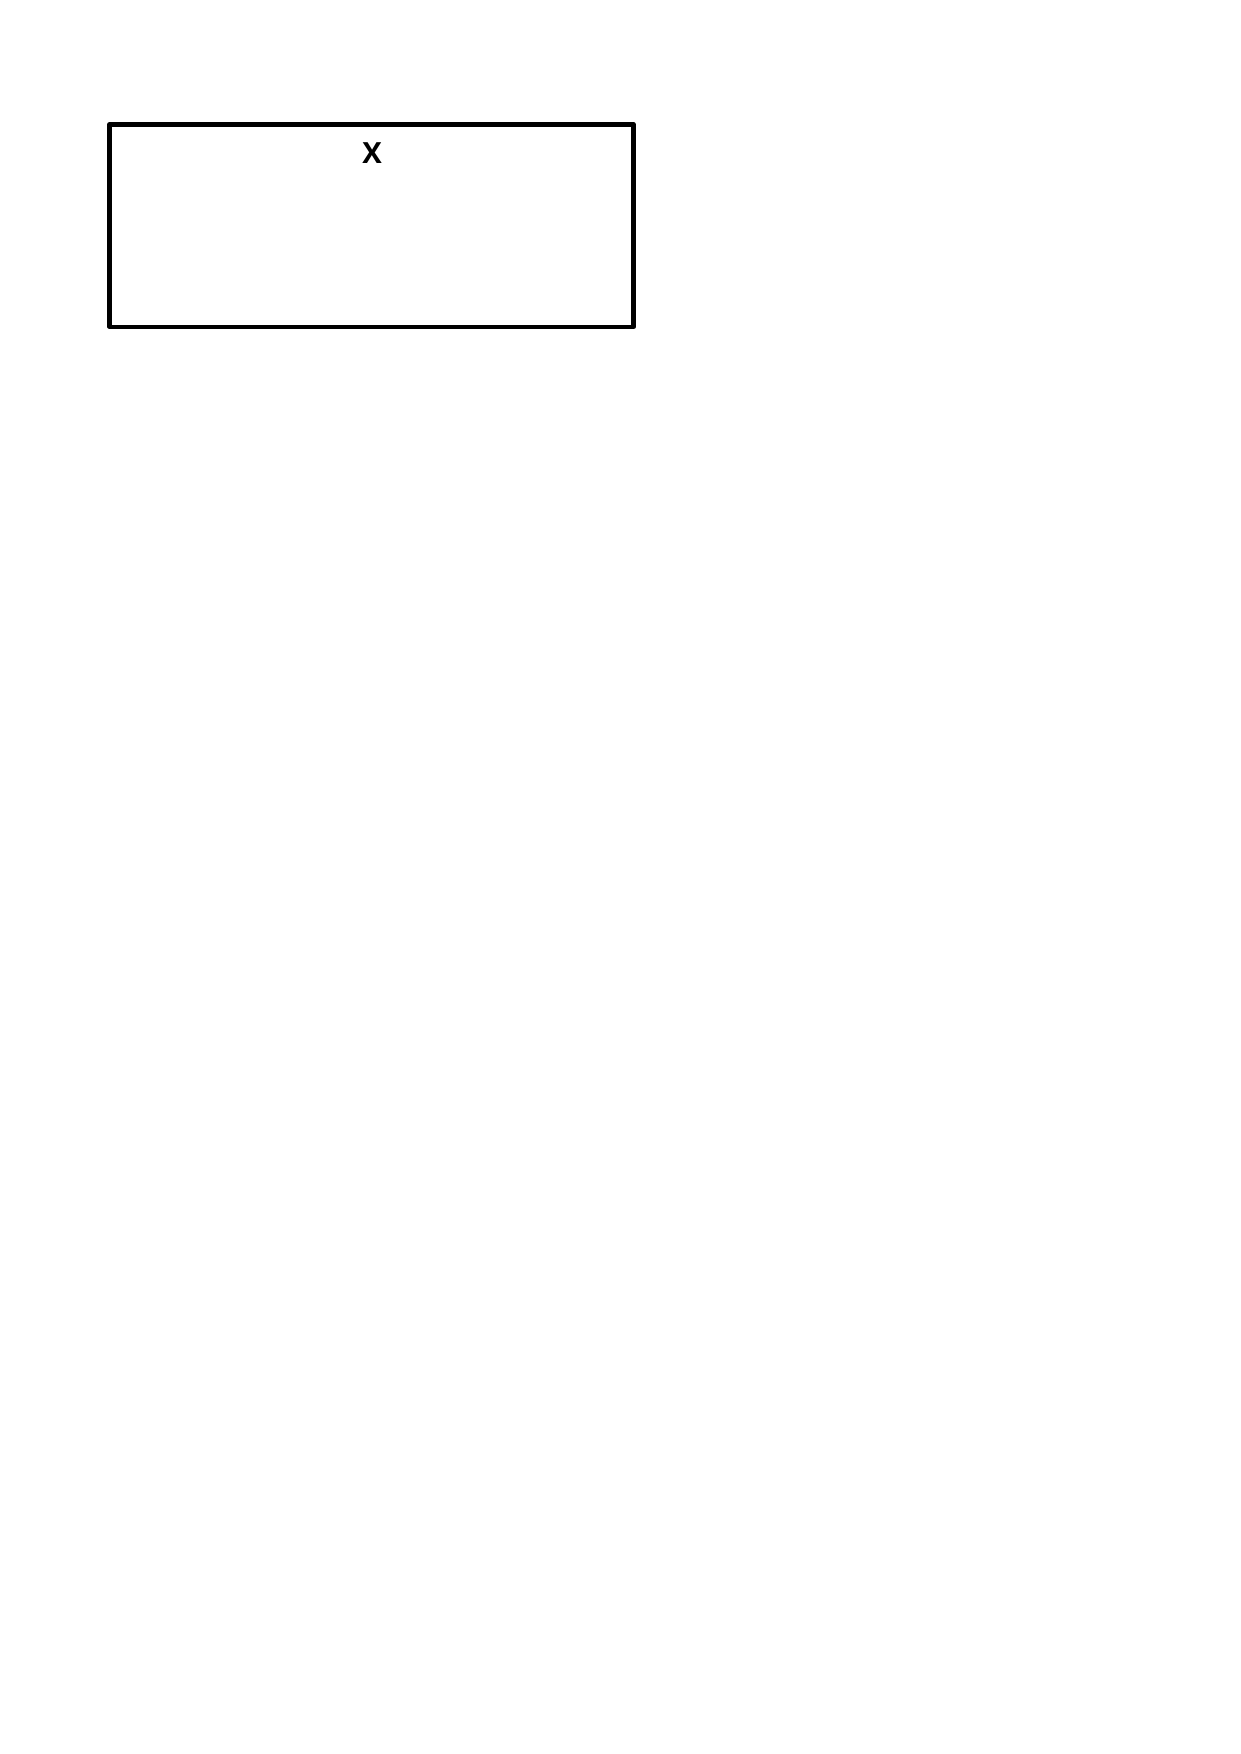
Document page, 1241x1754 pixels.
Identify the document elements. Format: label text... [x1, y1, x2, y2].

text X [125, 132, 619, 172]
